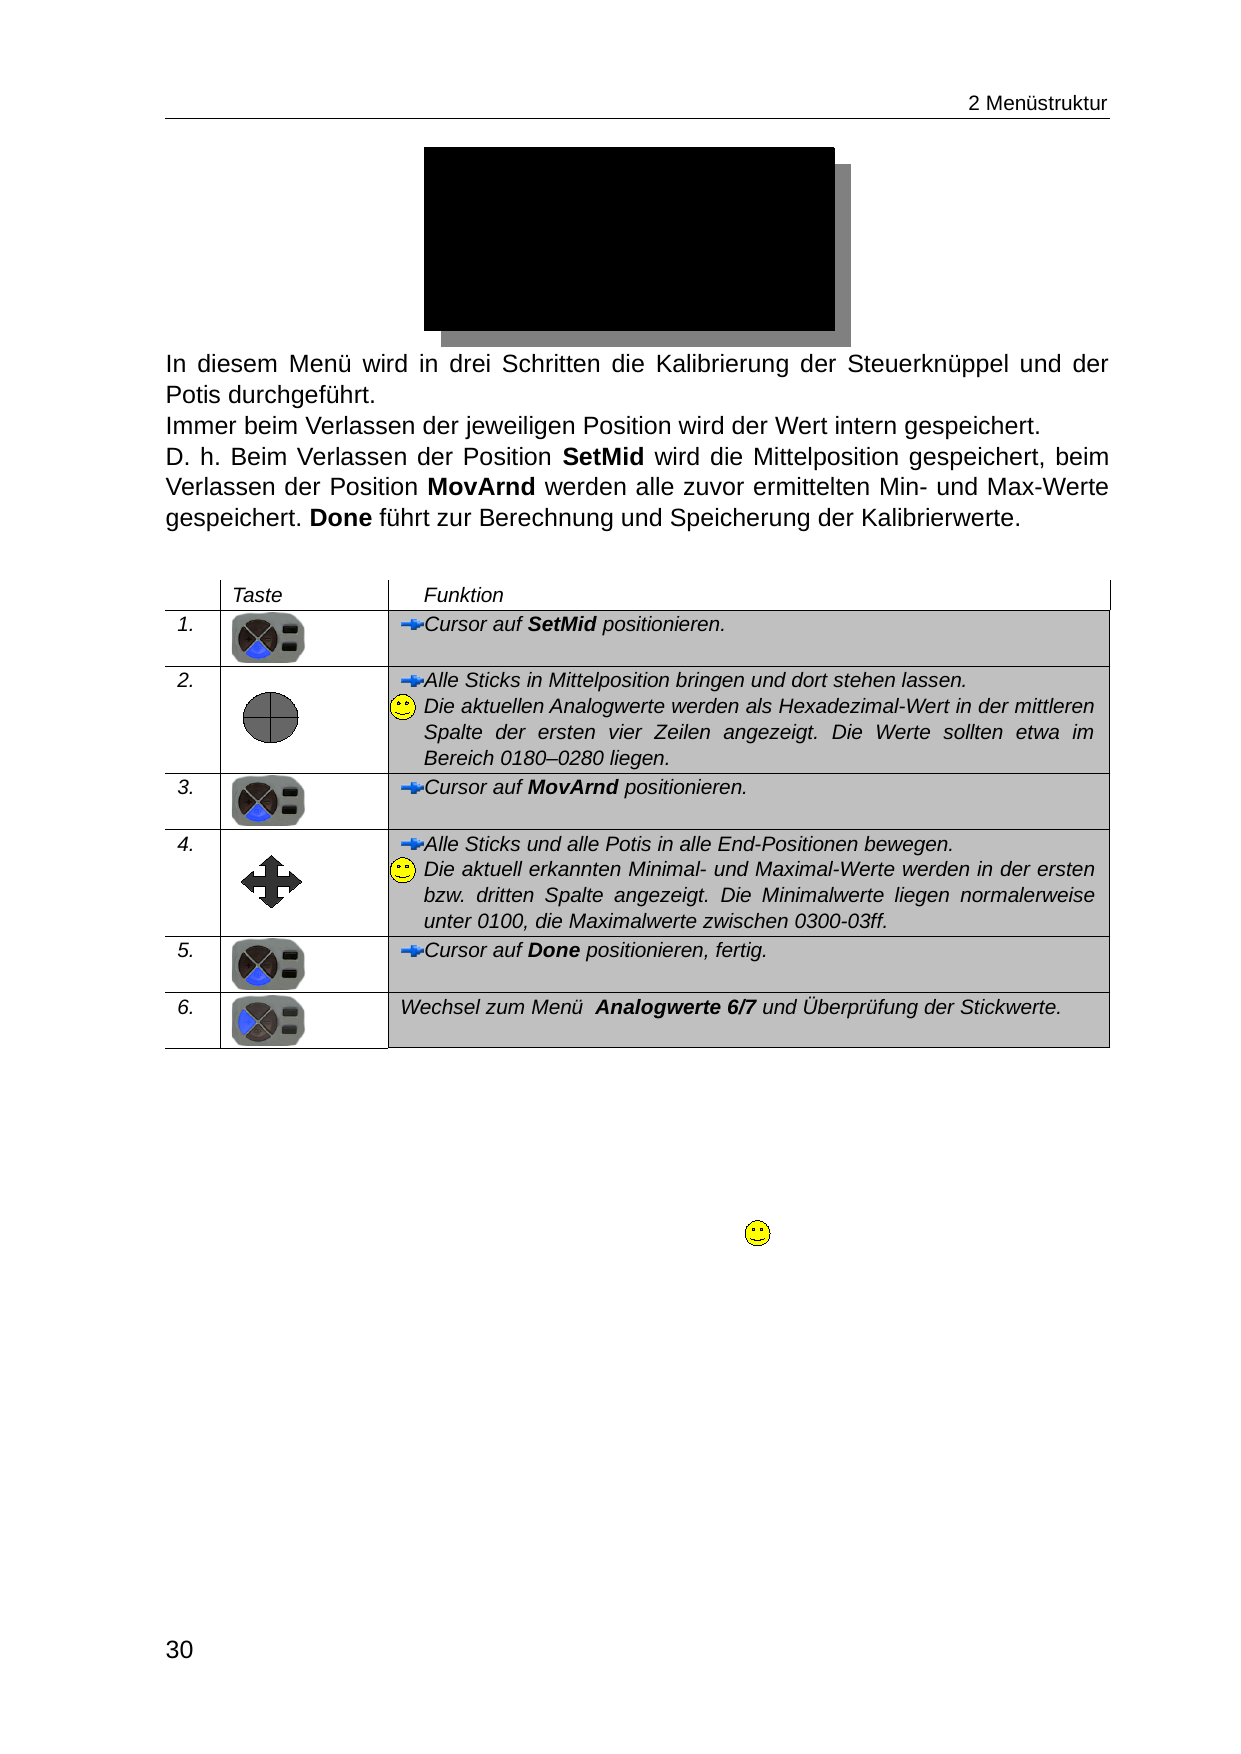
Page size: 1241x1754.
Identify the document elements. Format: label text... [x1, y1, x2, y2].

table_cell Cursor auf MovArnd positionieren. [389, 774, 1109, 829]
table_cell Wechsel zum Menü Analogwerte 6/7 und Überprüfung der Stickwerte. [389, 993, 1109, 1047]
text D. h. Beim Verlassen der Position SetMid wird die Mittelposition gespeichert, beim Verlassen der Position MovArnd werden alle zuvor ermittelten Min- und Max-Werte gespeichert. Done führt zur Berechnung und Speicherung der Kalibrierwerte. [165, 442, 1110, 532]
table_cell [221, 993, 388, 1048]
text In diesem Menü wird in drei Schritten die Kalibrierung der Steuerknüppel und der Potis durchgeführt. [165, 147, 1110, 409]
table_cell Alle Sticks in Mittelposition bringen und dort stehen lassen. Die aktuellen Analogwerte werden als Hexadezimal-Wert in der mittleren Spalte der ersten vier Zeilen angezeigt. Die Werte sollten etwa im Bereich 0180–0280 liegen. [389, 667, 1109, 773]
table_cell 5. [165, 937, 220, 992]
table_cell [221, 667, 388, 773]
table_header [165, 580, 220, 610]
picture [401, 782, 424, 794]
picture [401, 675, 424, 687]
table_cell [221, 937, 388, 992]
table_header Funktion [389, 580, 1110, 610]
table_cell 2. [165, 667, 220, 773]
table_cell 6. [165, 993, 220, 1048]
table_header Taste [221, 580, 388, 610]
table_cell [221, 830, 388, 936]
table_cell 4. [165, 830, 220, 936]
table_cell Cursor auf Done positionieren, fertig. [389, 937, 1109, 992]
table_cell 3. [165, 774, 220, 829]
picture [401, 619, 424, 630]
table_cell Cursor auf SetMid positionieren. [389, 611, 1109, 666]
picture [231, 995, 306, 1046]
table_cell 1. [165, 611, 220, 666]
picture [231, 938, 306, 990]
picture [231, 612, 306, 663]
table_cell [221, 774, 388, 829]
table_cell Alle Sticks und alle Potis in alle End-Positionen bewegen. Die aktuell erkannten Minimal- und Maximal-Werte werden in der ersten bzw. dritten Spalte angezeigt. Die Minimalwerte liegen normalerweise unter 0100, die Maximalwerte zwischen 0300-03ff. [389, 830, 1109, 936]
table_cell [221, 611, 388, 666]
picture [401, 945, 424, 957]
picture [231, 775, 306, 826]
text Immer beim Verlassen der jeweiligen Position wird der Wert intern gespeichert. [165, 412, 1110, 440]
picture [401, 838, 424, 850]
